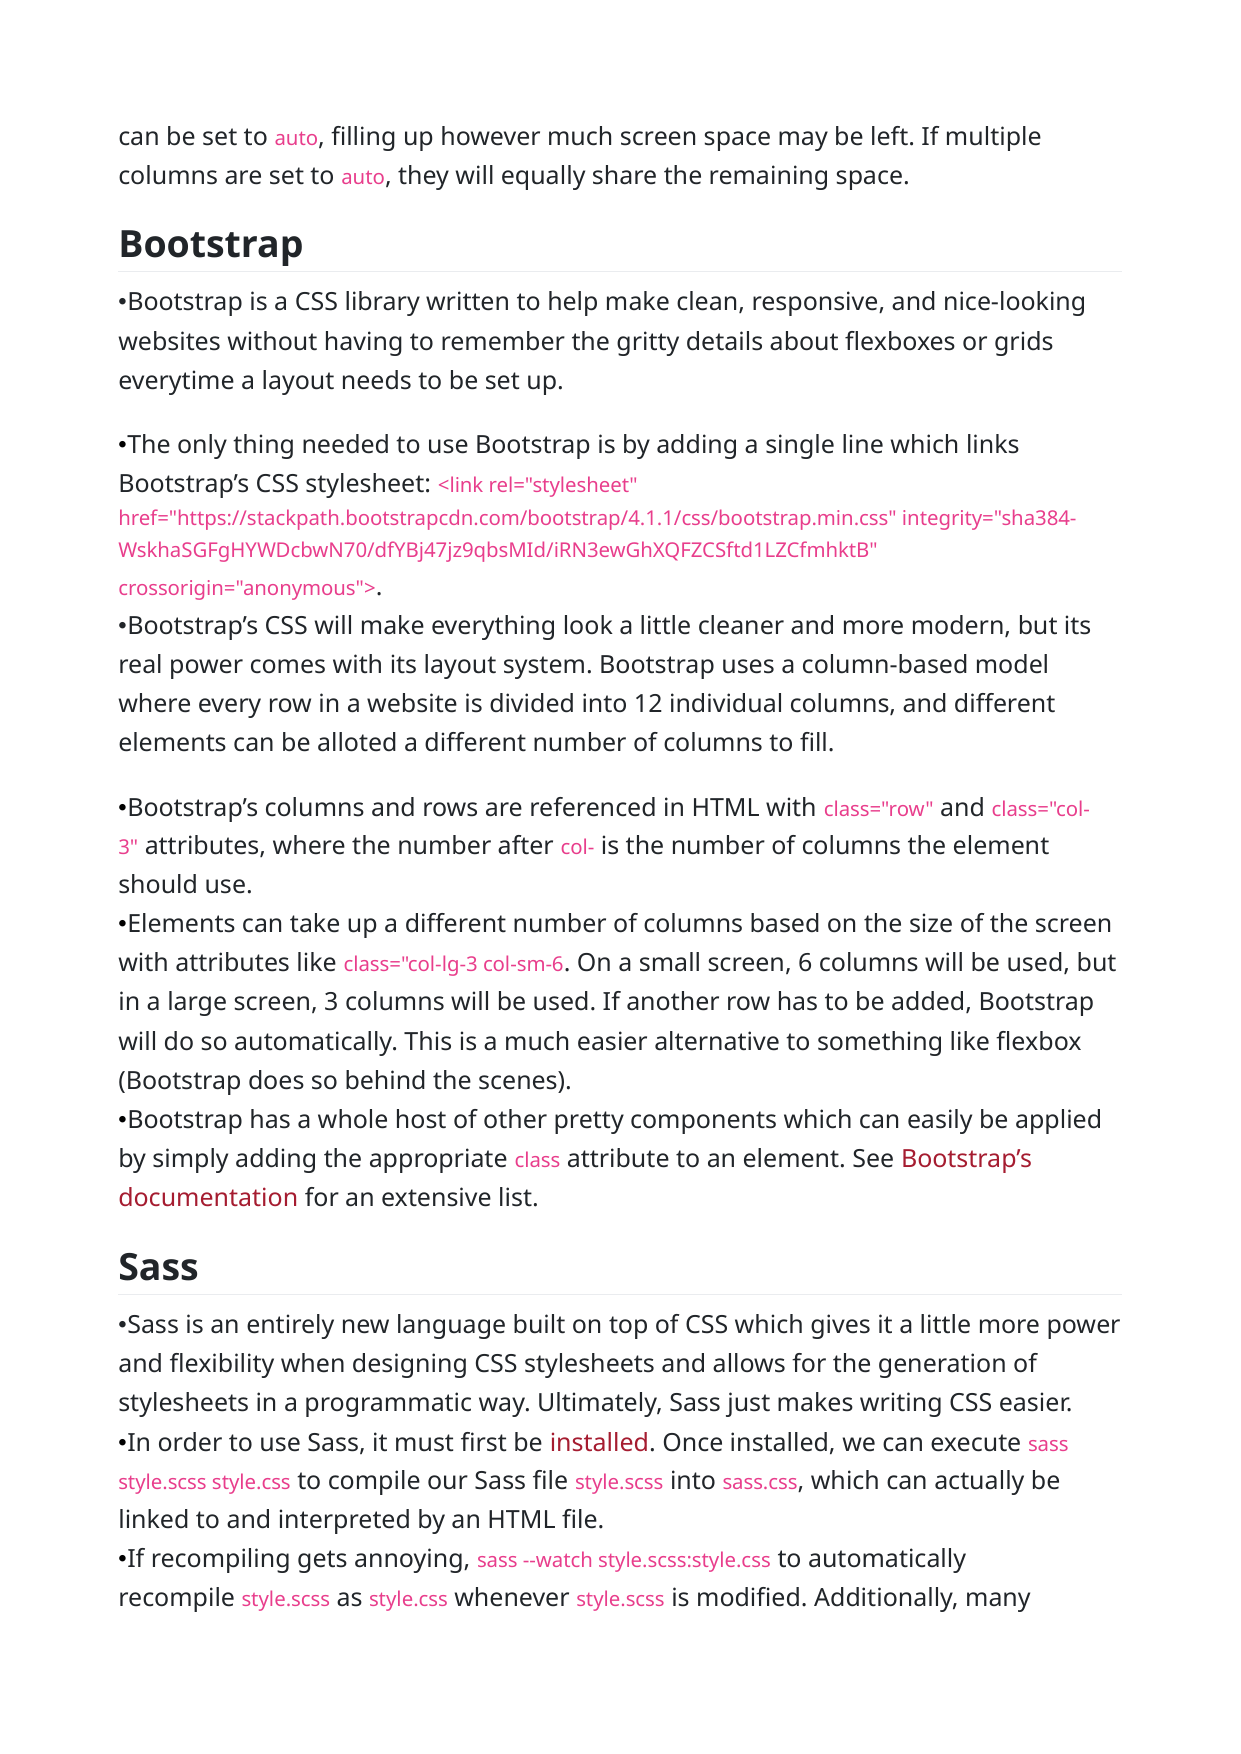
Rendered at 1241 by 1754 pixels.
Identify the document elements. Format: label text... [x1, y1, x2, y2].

list Elements can take up a different number of columns based on the size of the screen with attributes like class="col-lg-3 col-sm-6. On a small screen, 6 columns will be used, but in a large screen, 3 columns will be used. If another row has to be added, Bootstrap will do so automatically. This is a much easier alternative to something like flexbox (Bootstrap does so behind the scenes). [118, 906, 1122, 1096]
list If recompiling gets annoying, sass --watch style.scss:style.css to automatically recompile style.scss as style.css whenever style.scss is modified. Additionally, many [118, 1541, 1122, 1614]
list Bootstrap’s columns and rows are referenced in HTML with class="row" and class="col-3" attributes, where the number after col- is the number of columns the element should use. [118, 789, 1122, 901]
list can be set to auto, filling up however much screen space may be left. If multiple columns are set to auto, they will equally share the remaining space. [118, 118, 1122, 191]
list Bootstrap’s CSS will make everything look a little cleaner and more modern, but its real power comes with its layout system. Bootstrap uses a column-based model where every row in a website is divided into 12 individual columns, and different elements can be alloted a different number of columns to fill. [118, 608, 1122, 759]
list In order to use Sass, it must first be installed. Once installed, we can execute sass style.scss style.css to compile our Sass file style.scss into sass.css, which can actually be linked to and interpreted by an HTML file. [118, 1424, 1122, 1536]
list Bootstrap has a whole host of other pretty components which can easily be applied by simply adding the appropriate class attribute to an element. See Bootstrap’s documentation for an extensive list. [118, 1102, 1122, 1214]
list The only thing needed to use Bootstrap is by adding a single line which links Bootstrap’s CSS stylesheet: <link rel="stylesheet" href="https://stackpath.bootstrapcdn.com/bootstrap/4.1.1/css/bootstrap.min.css" integrity="sha384-WskhaSGFgHYWDcbwN70/dfYBj47jz9qbsMId/iRN3ewGhXQFZCSftd1LZCfmhktB" crossorigin="anonymous">. [118, 427, 1122, 602]
subtitle Sass [118, 1240, 1122, 1294]
subtitle Bootstrap [118, 217, 1122, 271]
list Bootstrap is a CSS library written to help make clean, responsive, and nice-looking websites without having to remember the gritty details about flexboxes or grids everytime a layout needs to be set up. [118, 284, 1122, 396]
list Sass is an entirely new language built on top of CSS which gives it a little more power and flexibility when designing CSS stylesheets and allows for the generation of stylesheets in a programmatic way. Ultimately, Sass just makes writing CSS easier. [118, 1307, 1122, 1419]
